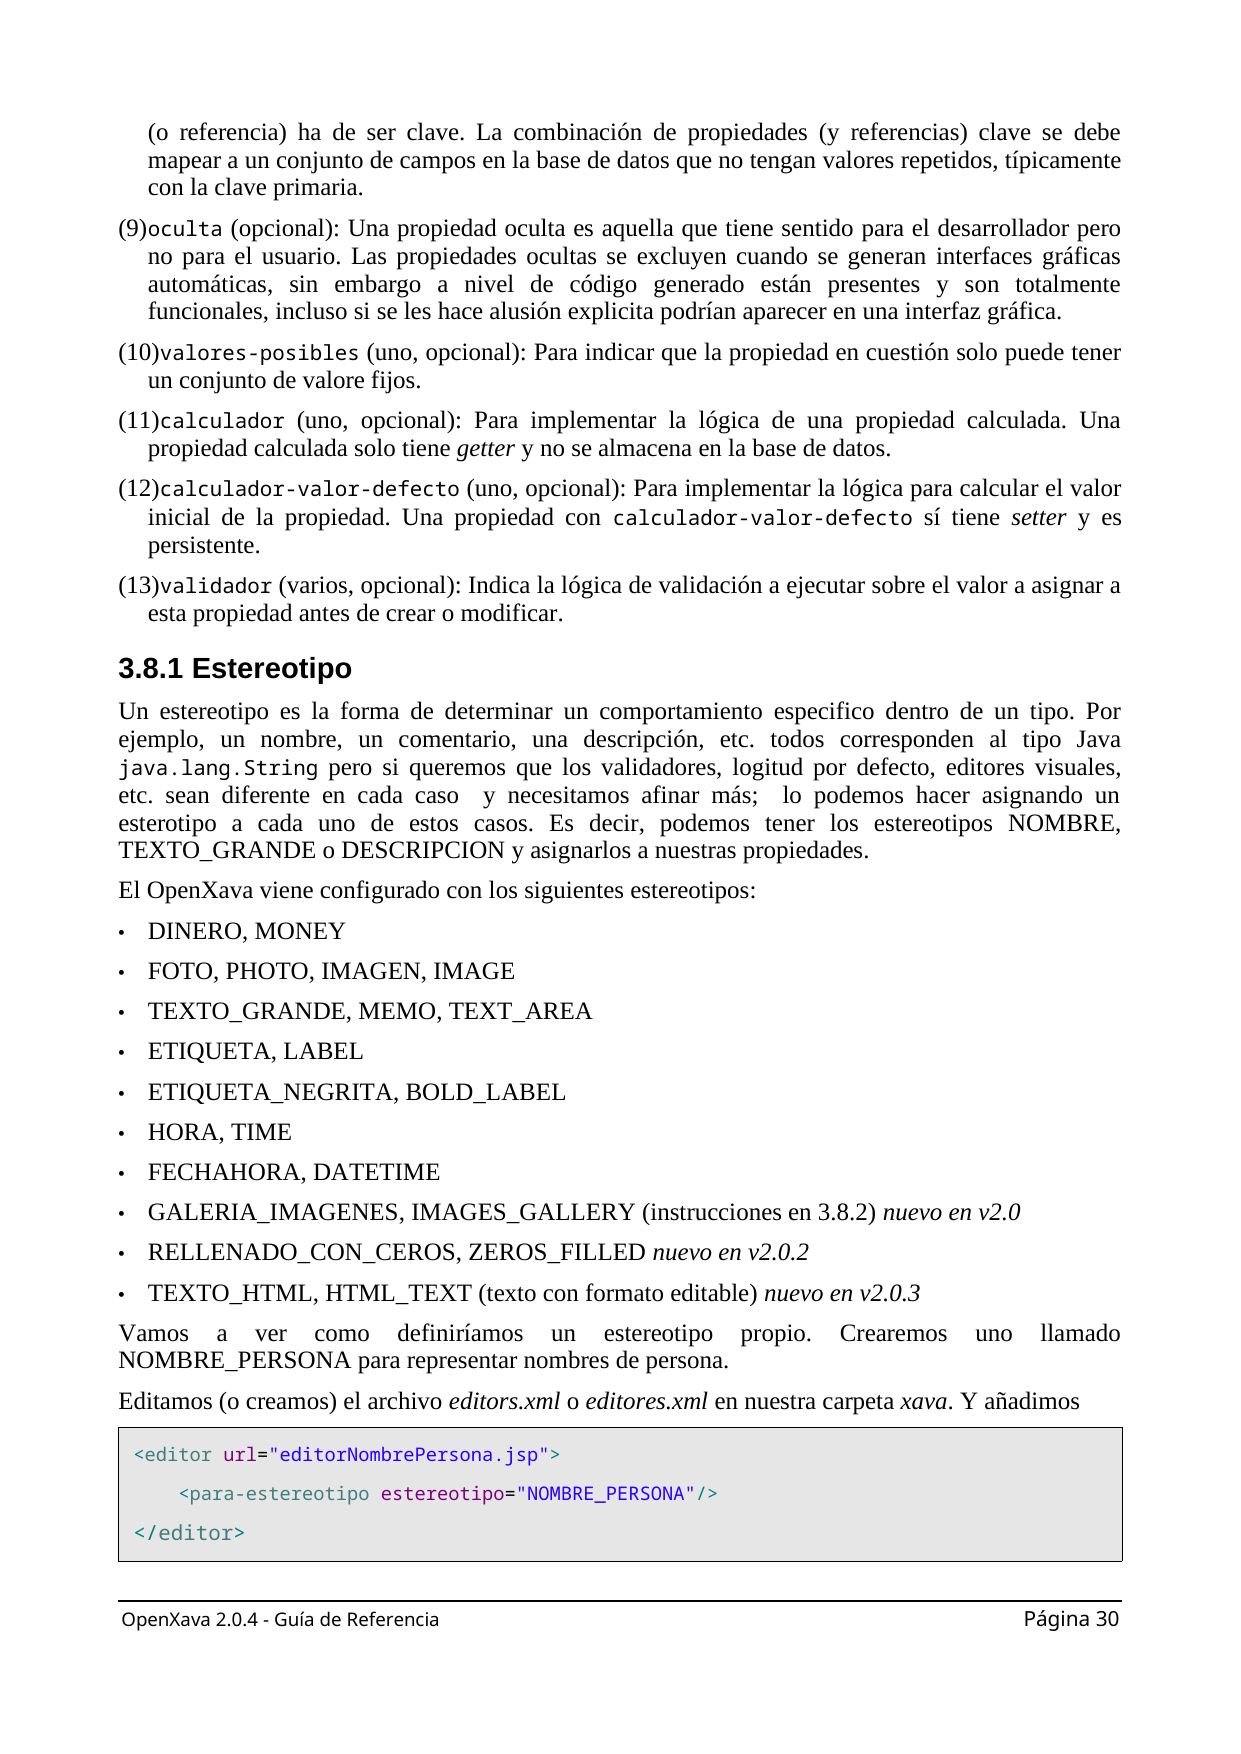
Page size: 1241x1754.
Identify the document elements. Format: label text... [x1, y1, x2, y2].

list HORA, TIME [118, 1118, 1122, 1146]
list TEXTO_GRANDE, MEMO, TEXT_AREA [118, 997, 1122, 1025]
list FECHAHORA, DATETIME [118, 1158, 1122, 1186]
text </editor> [119, 1503, 1122, 1561]
list TEXTO_HTML, HTML_TEXT (texto con formato editable) nuevo en v2.0.3 [118, 1279, 1122, 1306]
list valores-posibles (uno, opcional): Para indicar que la propiedad en cuestión solo puede tener un conjunto de valore fijos. [118, 338, 1122, 393]
list calculador-valor-defecto (uno, opcional): Para implementar la lógica para calcular el valor inicial de la propiedad. Una propiedad con calculador-valor-defecto sí tiene setter y es persistente. [118, 474, 1122, 559]
list RELLENADO_CON_CEROS, ZEROS_FILLED nuevo en v2.0.2 [118, 1238, 1122, 1266]
text Vamos a ver como definiríamos un estereotipo propio. Crearemos uno llamado NOMBRE_PERSONA para representar nombres de persona. [118, 1319, 1122, 1374]
text Editamos (o creamos) el archivo editors.xml o editores.xml en nuestra carpeta xava. Y añadimos [118, 1387, 1122, 1414]
text <editor url="editorNombrePersona.jsp"> [119, 1428, 1122, 1465]
list calculador (uno, opcional): Para implementar la lógica de una propiedad calculada. Una propiedad calculada solo tiene getter y no se almacena en la base de datos. [118, 406, 1122, 462]
list validador (varios, opcional): Indica la lógica de validación a ejecutar sobre el valor a asignar a esta propiedad antes de crear o modificar. [118, 571, 1122, 627]
list ETIQUETA, LABEL [118, 1037, 1122, 1065]
list (o referencia) ha de ser clave. La combinación de propiedades (y referencias) clave se debe mapear a un conjunto de campos en la base de datos que no tengan valores repetidos, típicamente con la clave primaria. [118, 118, 1122, 201]
subtitle Estereotipo [118, 652, 1122, 685]
list GALERIA_IMAGENES, IMAGES_GALLERY (instrucciones en 3.8.2) nuevo en v2.0 [118, 1198, 1122, 1226]
list FOTO, PHOTO, IMAGEN, IMAGE [118, 957, 1122, 985]
list ETIQUETA_NEGRITA, BOLD_LABEL [118, 1078, 1122, 1105]
text <para-estereotipo estereotipo="NOMBRE_PERSONA"/> [119, 1465, 1122, 1503]
text Un estereotipo es la forma de determinar un comportamiento especifico dentro de un tipo. Por ejemplo, un nombre, un comentario, una descripción, etc. todos corresponden al tipo Java java.lang.String pero si queremos que los validadores, logitud por defecto, editores visuales, etc. sean diferente en cada caso y necesitamos afinar más; lo podemos hacer asignando un esterotipo a cada uno de estos casos. Es decir, podemos tener los estereotipos NOMBRE, TEXTO_GRANDE o DESCRIPCION y asignarlos a nuestras propiedades. [118, 697, 1122, 864]
text El OpenXava viene configurado con los siguientes estereotipos: [118, 877, 1122, 904]
list DINERO, MONEY [118, 917, 1122, 944]
list oculta (opcional): Una propiedad oculta es aquella que tiene sentido para el desarrollador pero no para el usuario. Las propiedades ocultas se excluyen cuando se generan interfaces gráficas automáticas, sin embargo a nivel de código generado están presentes y son totalmente funcionales, incluso si se les hace alusión explicita podrían aparecer en una interfaz gráfica. [118, 214, 1122, 325]
